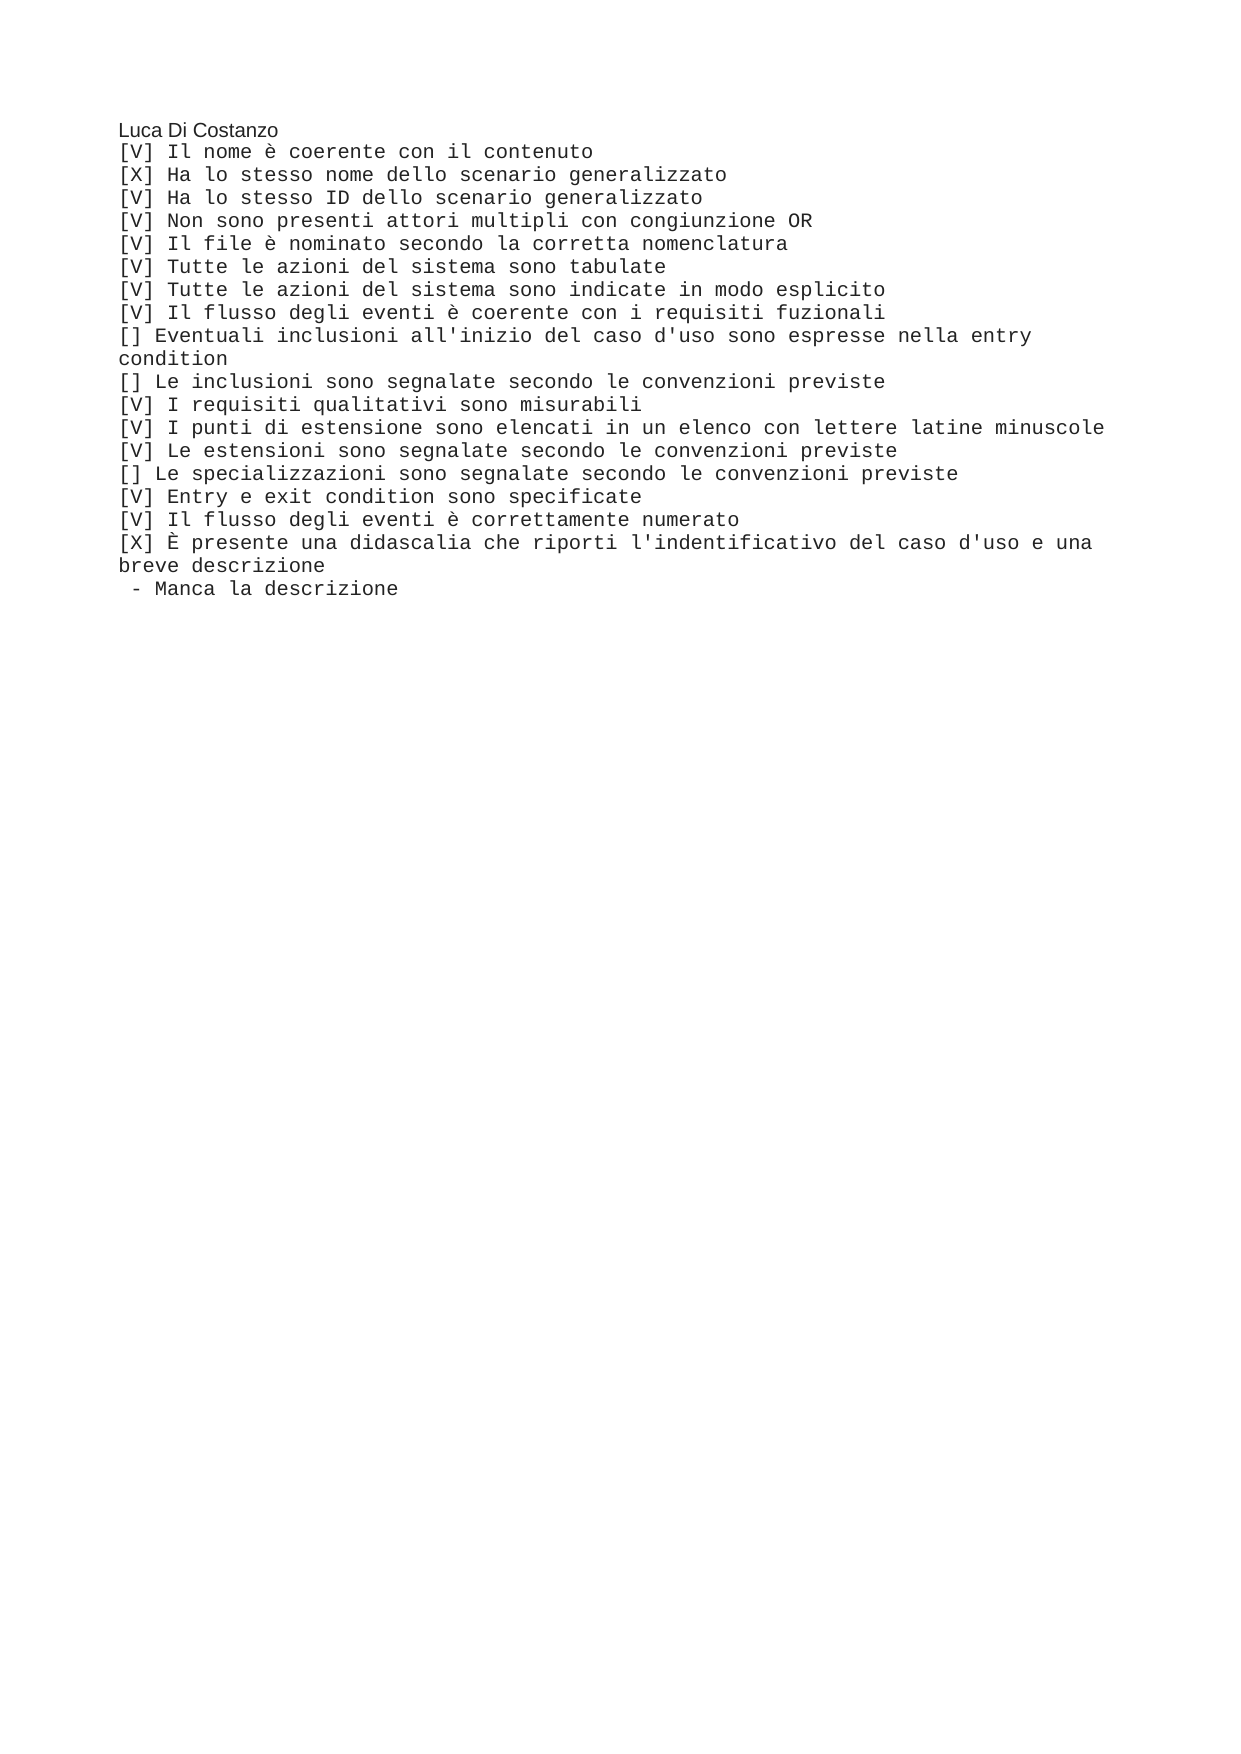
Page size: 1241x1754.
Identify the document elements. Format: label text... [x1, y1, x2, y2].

text [V] I requisiti qualitativi sono misurabili [118, 395, 1122, 418]
text [V] Le estensioni sono segnalate secondo le convenzioni previste [118, 441, 1122, 464]
text Luca Di Costanzo [118, 118, 1122, 141]
text [V] I punti di estensione sono elencati in un elenco con lettere latine minuscole [118, 418, 1122, 441]
text [X] È presente una didascalia che riporti l'indentificativo del caso d'uso e una breve descrizione [118, 533, 1122, 579]
text [] Eventuali inclusioni all'inizio del caso d'uso sono espresse nella entry condition [118, 326, 1122, 372]
text [V] Il nome è coerente con il contenuto [118, 141, 1122, 164]
text [V] Il flusso degli eventi è coerente con i requisiti fuzionali [118, 303, 1122, 326]
text [V] Il flusso degli eventi è correttamente numerato [118, 510, 1122, 533]
text [V] Il file è nominato secondo la corretta nomenclatura [118, 233, 1122, 257]
text [V] Tutte le azioni del sistema sono tabulate [118, 257, 1122, 279]
text [V] Ha lo stesso ID dello scenario generalizzato [118, 187, 1122, 211]
text [V] Non sono presenti attori multipli con congiunzione OR [118, 211, 1122, 233]
text [] Le inclusioni sono segnalate secondo le convenzioni previste [118, 372, 1122, 395]
text [] Le specializzazioni sono segnalate secondo le convenzioni previste [118, 464, 1122, 487]
text [X] Ha lo stesso nome dello scenario generalizzato [118, 164, 1122, 187]
text [V] Tutte le azioni del sistema sono indicate in modo esplicito [118, 279, 1122, 303]
text [V] Entry e exit condition sono specificate [118, 487, 1122, 510]
text - Manca la descrizione [118, 579, 1122, 602]
